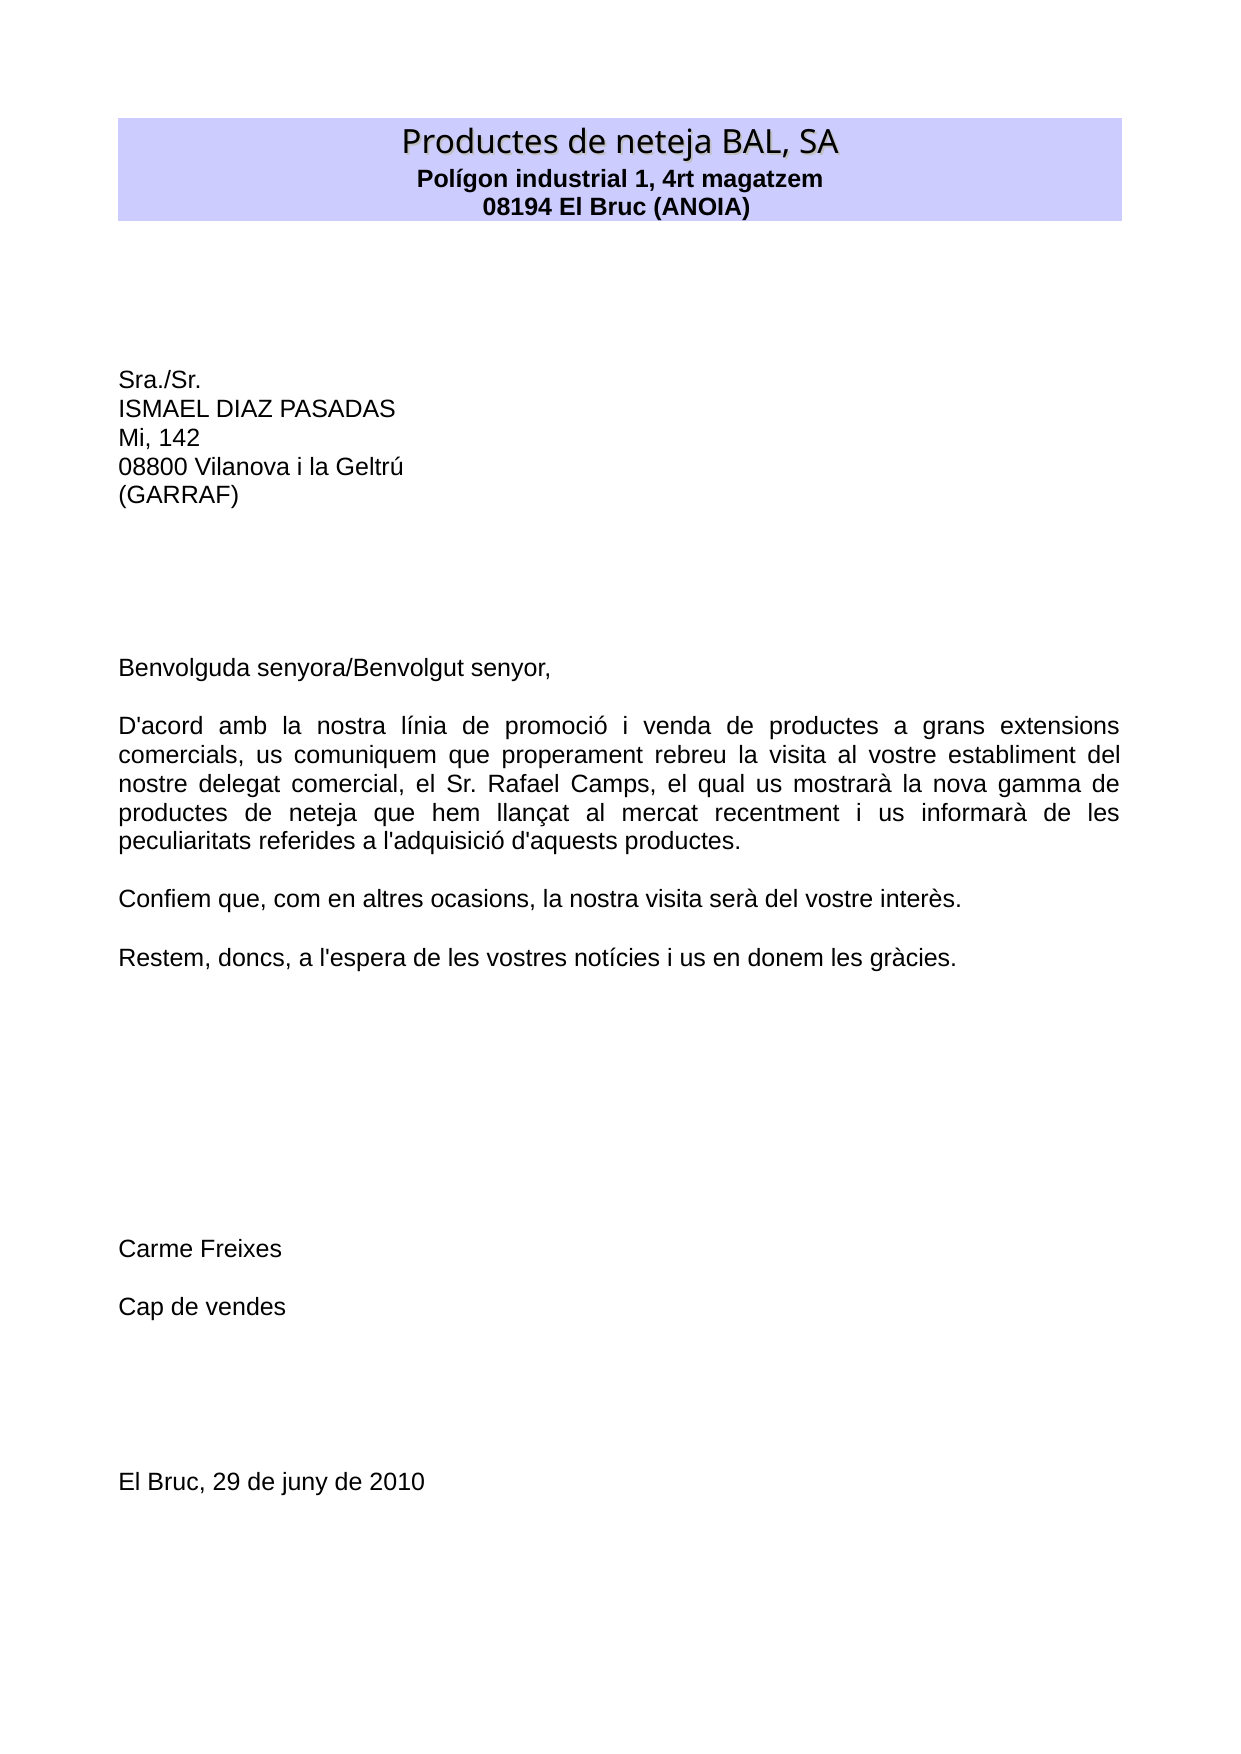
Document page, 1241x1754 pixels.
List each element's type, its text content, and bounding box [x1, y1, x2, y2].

text Productes de neteja BAL, SA Polígon industrial 1, 4rt magatzem 08194 El Bruc (ANOIA) [118, 118, 1122, 221]
text Sra./Sr. [118, 366, 1122, 394]
text Cap de vendes [118, 1292, 1122, 1321]
text D'acord amb la nostra línia de promoció i venda de productes a grans extensions comercials, us comuniquem que properament rebreu la visita al vostre establiment del nostre delegat comercial, el Sr. Rafael Camps, el qual us mostrarà la nova gamma de productes de neteja que hem llançat al mercat recentment i us informarà de les peculiaritats referides a l'adquisició d'aquests productes. [118, 711, 1122, 855]
text (GARRAF) [118, 481, 1122, 509]
text Confiem que, com en altres ocasions, la nostra visita serà del vostre interès. [118, 884, 1122, 913]
text Mi, 142 [118, 423, 1122, 452]
text Carme Freixes [118, 1234, 1122, 1263]
text ISMAEL DIAZ PASADAS [118, 394, 1122, 423]
text Restem, doncs, a l'espera de les vostres notícies i us en donem les gràcies. [118, 943, 1122, 971]
text Benvolguda senyora/Benvolgut senyor, [118, 653, 1122, 682]
text El Bruc, 29 de juny de 2010 [118, 1467, 1122, 1496]
text 08800 Vilanova i la Geltrú [118, 452, 1122, 481]
